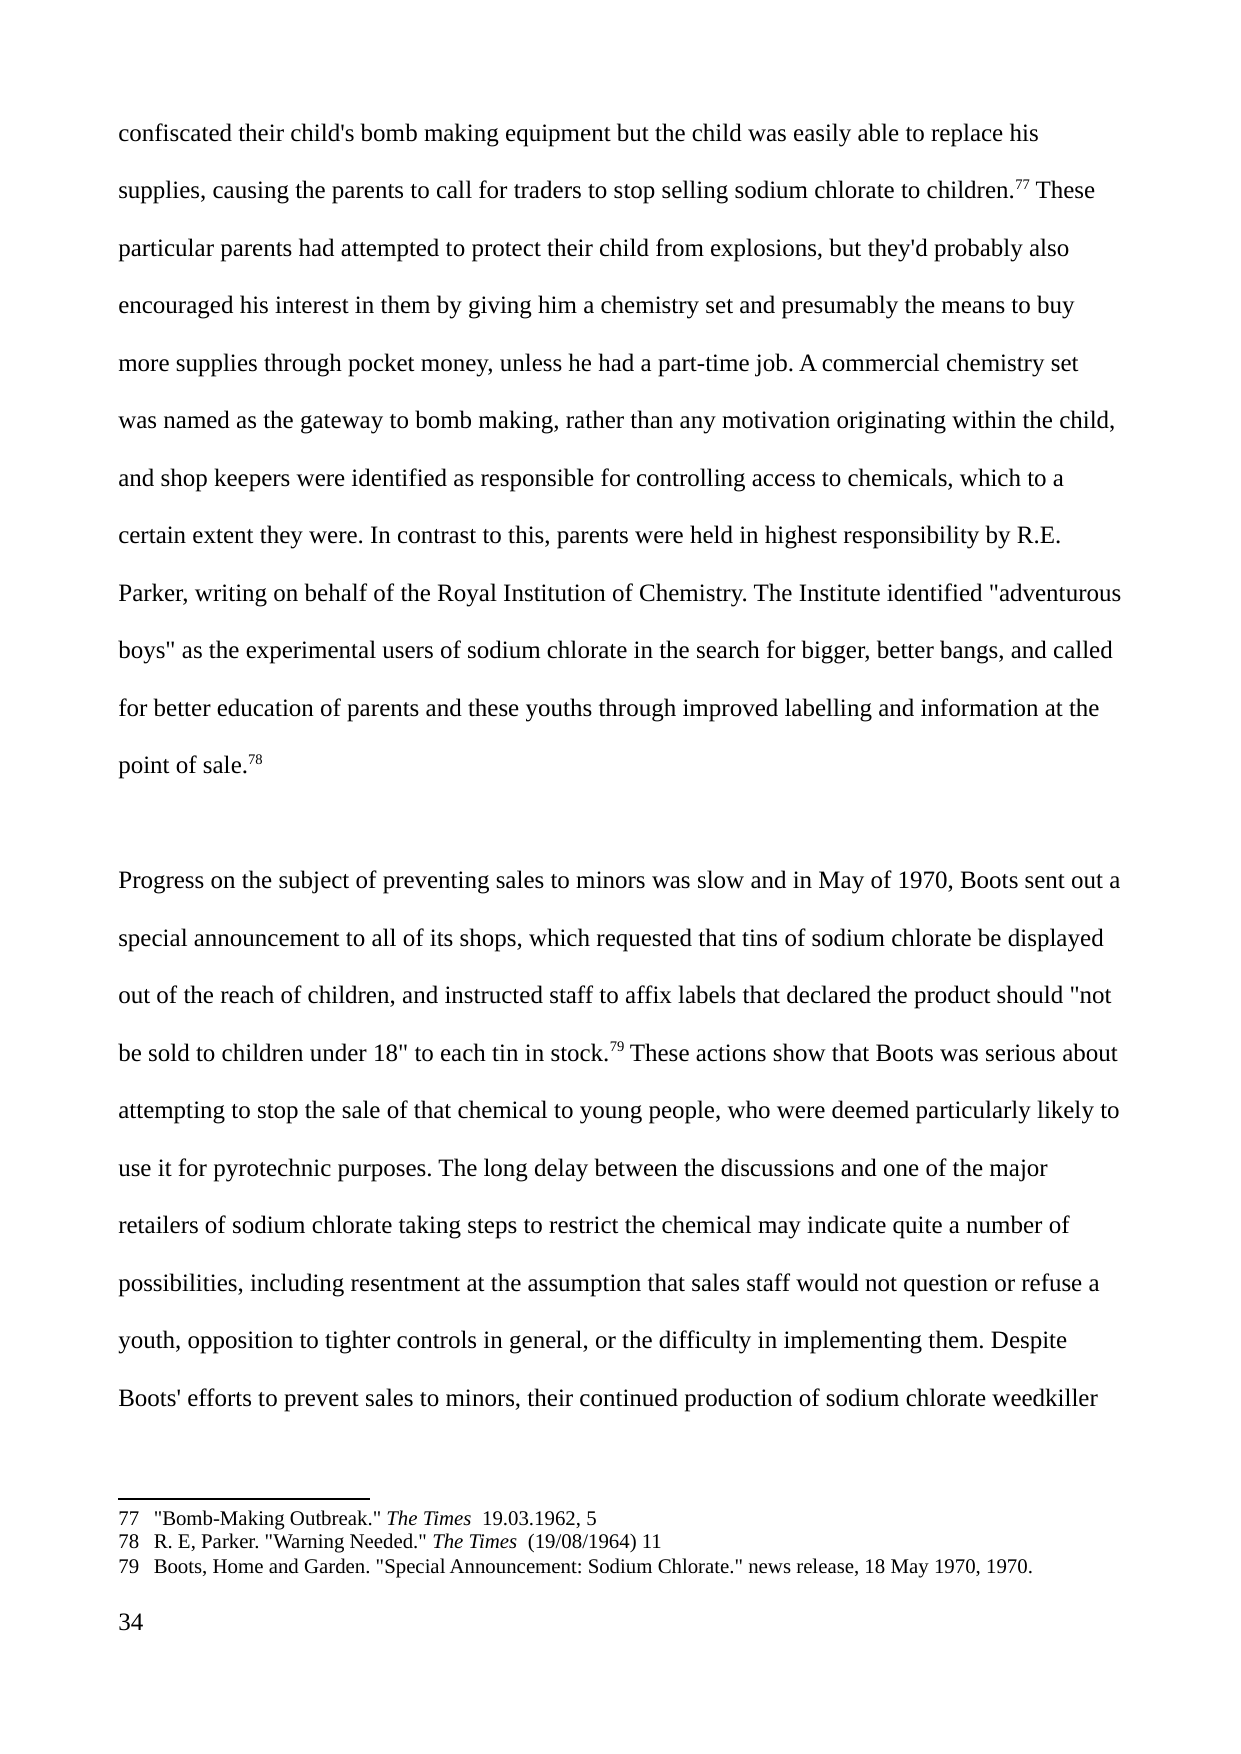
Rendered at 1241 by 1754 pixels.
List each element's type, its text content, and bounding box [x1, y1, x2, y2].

text confiscated their child's bomb making equipment but the child was easily able to replace his supplies, causing the parents to call for traders to stop selling sodium chlorate to children. These particular parents had attempted to protect their child from explosions, but they'd probably also encouraged his interest in them by giving him a chemistry set and presumably the means to buy more supplies through pocket money, unless he had a part-time job. A commercial chemistry set was named as the gateway to bomb making, rather than any motivation originating within the child, and shop keepers were identified as responsible for controlling access to chemicals, which to a certain extent they were. In contrast to this, parents were held in highest responsibility by R.E. Parker, writing on behalf of the Royal Institution of Chemistry. The Institute identified "adventurous boys" as the experimental users of sodium chlorate in the search for bigger, better bangs, and called for better education of parents and these youths through improved labelling and information at the point of sale. [118, 118, 1122, 779]
text R. E, Parker. "Warning Needed." The Times (19/08/1964) 11 [118, 1529, 1122, 1553]
text Progress on the subject of preventing sales to minors was slow and in May of 1970, Boots sent out a special announcement to all of its shops, which requested that tins of sodium chlorate be displayed out of the reach of children, and instructed staff to affix labels that declared the product should "not be sold to children under 18" to each tin in stock. These actions show that Boots was serious about attempting to stop the sale of that chemical to young people, who were deemed particularly likely to use it for pyrotechnic purposes. The long delay between the discussions and one of the major retailers of sodium chlorate taking steps to restrict the chemical may indicate quite a number of possibilities, including resentment at the assumption that sales staff would not question or refuse a youth, opposition to tighter controls in general, or the difficulty in implementing them. Despite Boots' efforts to prevent sales to minors, their continued production of sodium chlorate weedkiller [118, 866, 1122, 1412]
text Boots, Home and Garden. "Special Announcement: Sodium Chlorate." news release, 18 May 1970, 1970. [118, 1553, 1122, 1578]
text "Bomb-Making Outbreak." The Times 19.03.1962, 5 [118, 1505, 1122, 1529]
